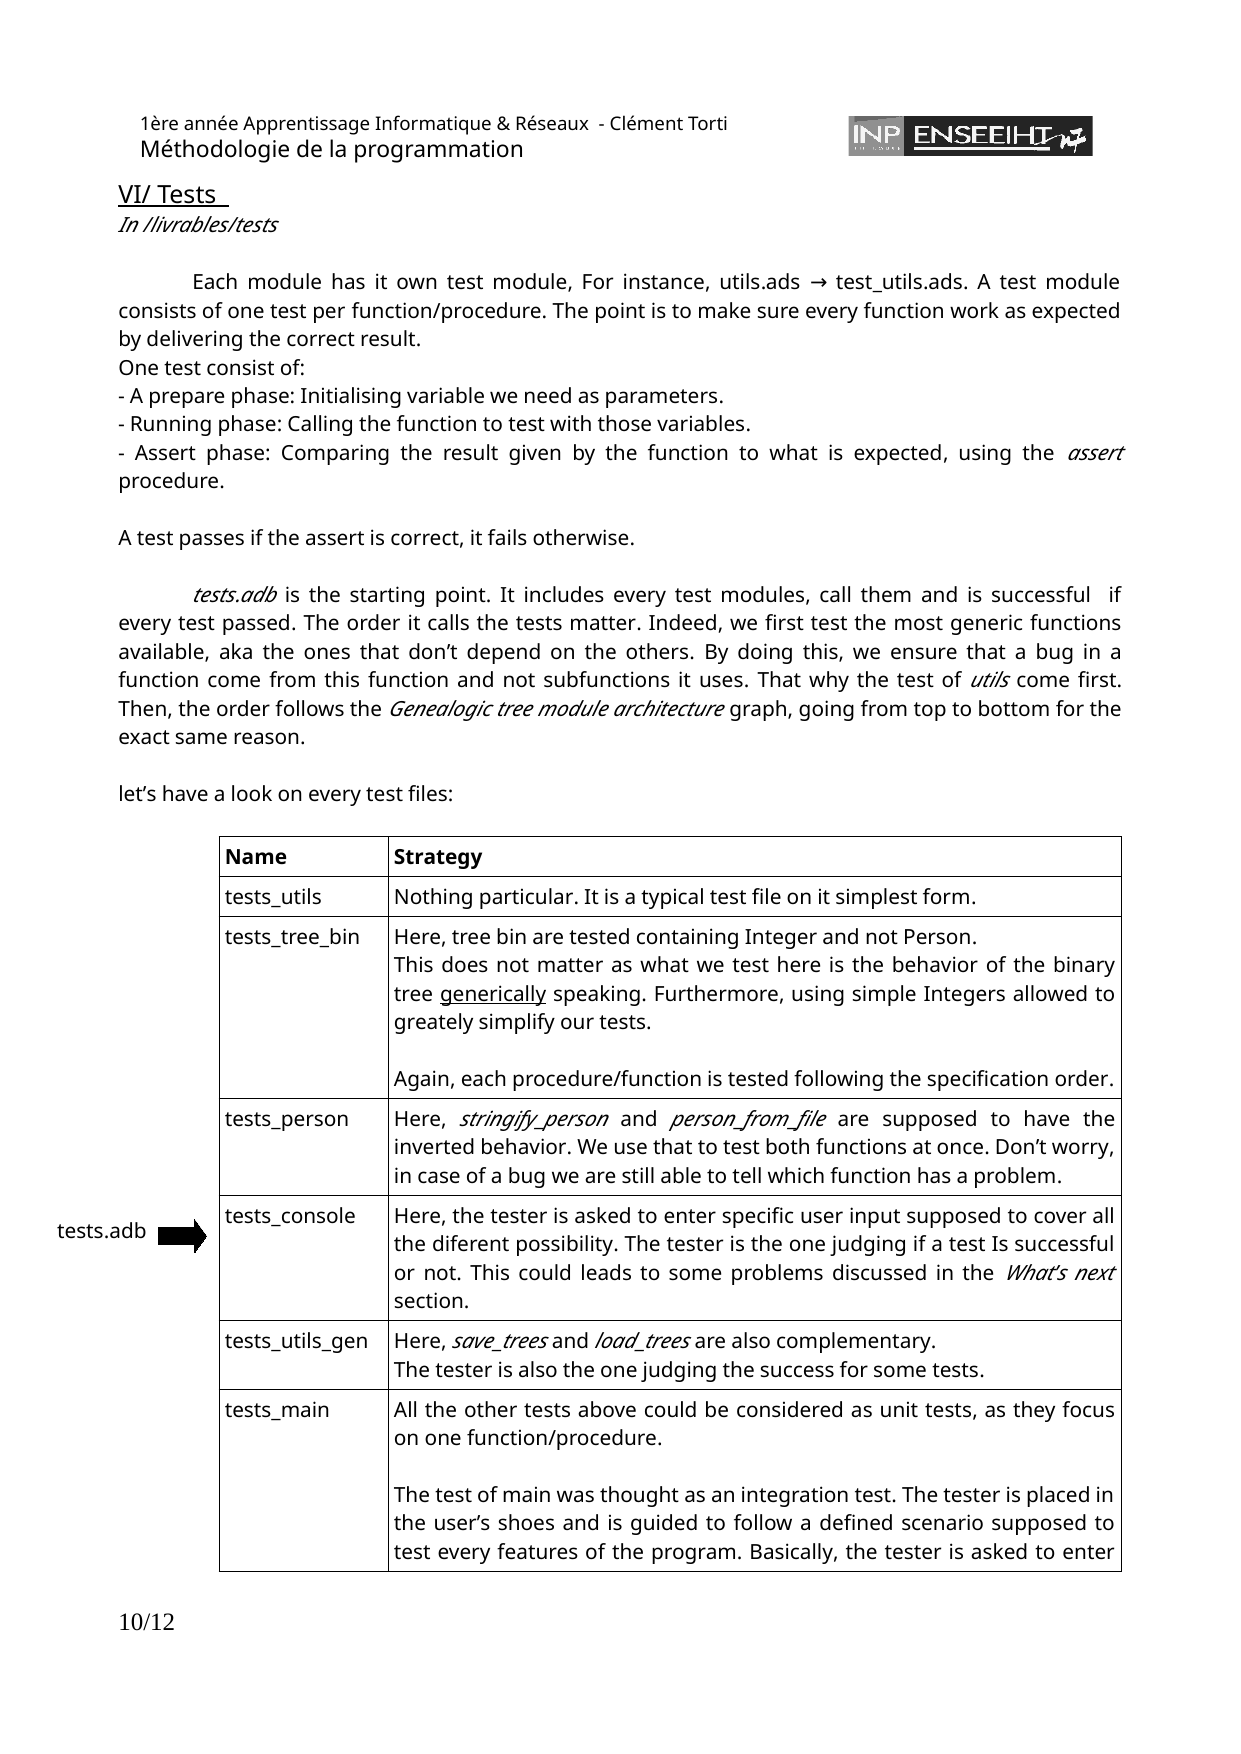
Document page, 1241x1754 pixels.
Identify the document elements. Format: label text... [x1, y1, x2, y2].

table_cell Here, save_trees and load_trees are also complementary. The tester is also the one judging the success for some tests. [389, 1321, 1121, 1389]
table_cell Here, the tester is asked to enter specific user input supposed to cover all the diferent possibility. The tester is the one judging if a test Is successful or not. This could leads to some problems discussed in the What’s next section. [389, 1196, 1121, 1320]
table_cell tests_tree_bin [220, 917, 388, 1098]
table_cell Here, tree bin are tested containing Integer and not Person. This does not matter as what we test here is the behavior of the binary tree generically speaking. Furthermore, using simple Integers allowed to greately simplify our tests. Again, each procedure/function is tested following the specification order. [389, 917, 1121, 1098]
text - A prepare phase: Initialising variable we need as parameters. [118, 381, 1122, 409]
table_cell Here, stringify_person and person_from_file are supposed to have the inverted behavior. We use that to test both functions at once. Don’t worry, in case of a bug we are still able to tell which function has a problem. [389, 1099, 1121, 1195]
table_cell Nothing particular. It is a typical test file on it simplest form. [389, 877, 1121, 916]
table_cell tests_person [220, 1099, 388, 1195]
table_cell tests_console [220, 1196, 388, 1320]
text VI/ Tests [118, 176, 1122, 210]
text - Assert phase: Comparing the result given by the function to what is expected, using the assert procedure. [118, 438, 1122, 495]
text tests.adb is the starting point. It includes every test modules, call them and is successful if every test passed. The order it calls the tests matter. Indeed, we first test the most generic functions available, aka the ones that don’t depend on the others. By doing this, we ensure that a bug in a function come from this function and not subfunctions it uses. That why the test of utils come first. Then, the order follows the Genealogic tree module architecture graph, going from top to bottom for the exact same reason. [118, 580, 1122, 751]
table_header Strategy [389, 837, 1121, 876]
text In /livrables/tests [118, 210, 1122, 239]
picture [848, 116, 1093, 156]
text - Running phase: Calling the function to test with those variables. [118, 409, 1122, 438]
text One test consist of: [118, 353, 1122, 381]
table_header Name [220, 837, 388, 876]
text Each module has it own test module, For instance, utils.ads → test_utils.ads. A test module consists of one test per function/procedure. The point is to make sure every function work as expected by delivering the correct result. [118, 267, 1122, 353]
text A test passes if the assert is correct, it fails otherwise. [118, 523, 1122, 552]
table_cell All the other tests above could be considered as unit tests, as they focus on one function/procedure. The test of main was thought as an integration test. The tester is placed in the user’s shoes and is guided to follow a defined scenario supposed to test every features of the program. Basically, the tester is asked to enter [389, 1390, 1121, 1571]
text let’s have a look on every test files: [118, 779, 1122, 808]
table_cell tests_utils_gen [220, 1321, 388, 1389]
table_cell tests_utils [220, 877, 388, 916]
table_cell tests_main [220, 1390, 388, 1571]
